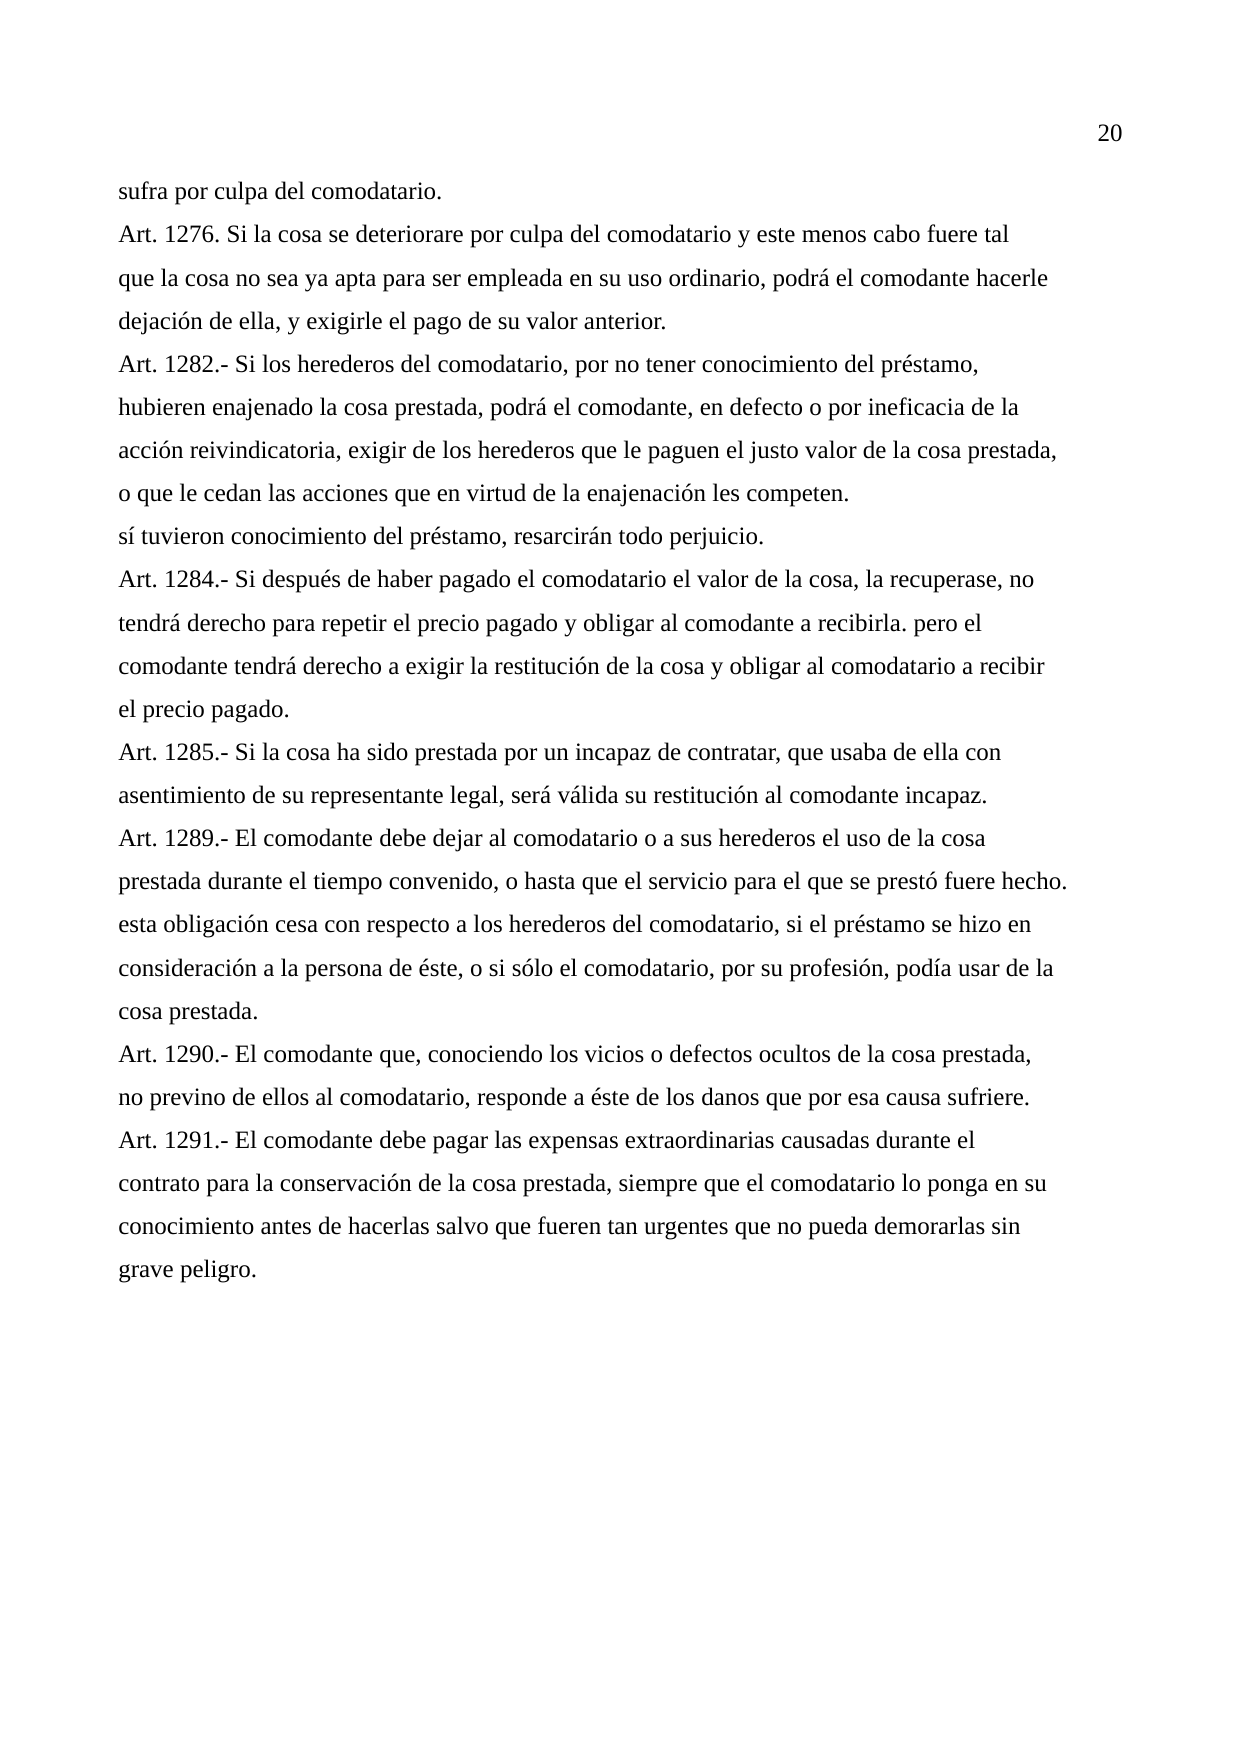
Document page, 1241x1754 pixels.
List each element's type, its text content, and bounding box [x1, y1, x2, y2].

text sí tuvieron conocimiento del préstamo, resarcirán todo perjuicio. [118, 521, 1122, 550]
text tendrá derecho para repetir el precio pagado y obligar al comodante a recibirla. pero el [118, 608, 1122, 636]
text Art. 1290.- El comodante que, conociendo los vicios o defectos ocultos de la cosa prestada, [118, 1039, 1122, 1068]
text el precio pagado. [118, 694, 1122, 723]
text prestada durante el tiempo convenido, o hasta que el servicio para el que se prestó fuere hecho. [118, 866, 1122, 895]
text Art. 1291.- El comodante debe pagar las expensas extraordinarias causadas durante el [118, 1125, 1122, 1154]
text hubieren enajenado la cosa prestada, podrá el comodante, en defecto o por ineficacia de la [118, 392, 1122, 421]
text Art. 1285.- Si la cosa ha sido prestada por un incapaz de contratar, que usaba de ella con [118, 737, 1122, 766]
text comodante tendrá derecho a exigir la restitución de la cosa y obligar al comodatario a recibir [118, 651, 1122, 679]
text o que le cedan las acciones que en virtud de la enajenación les competen. [118, 478, 1122, 507]
text conocimiento antes de hacerlas salvo que fueren tan urgentes que no pueda demorarlas sin [118, 1211, 1122, 1240]
text no previno de ellos al comodatario, responde a éste de los danos que por esa causa sufriere. [118, 1082, 1122, 1111]
text sufra por culpa del comodatario. [118, 176, 1122, 205]
text Art. 1282.- Si los herederos del comodatario, por no tener conocimiento del préstamo, [118, 349, 1122, 378]
text Art. 1284.- Si después de haber pagado el comodatario el valor de la cosa, la recuperase, no [118, 564, 1122, 593]
text acción reivindicatoria, exigir de los herederos que le paguen el justo valor de la cosa prestada, [118, 435, 1122, 464]
text grave peligro. [118, 1254, 1122, 1283]
text esta obligación cesa con respecto a los herederos del comodatario, si el préstamo se hizo en [118, 909, 1122, 938]
text consideración a la persona de éste, o si sólo el comodatario, por su profesión, podía usar de la [118, 953, 1122, 981]
text cosa prestada. [118, 996, 1122, 1024]
text Art. 1289.- El comodante debe dejar al comodatario o a sus herederos el uso de la cosa [118, 823, 1122, 852]
text contrato para la conservación de la cosa prestada, siempre que el comodatario lo ponga en su [118, 1168, 1122, 1197]
text que la cosa no sea ya apta para ser empleada en su uso ordinario, podrá el comodante hacerle [118, 263, 1122, 291]
text Art. 1276. Si la cosa se deteriorare por culpa del comodatario y este menos cabo fuere tal [118, 219, 1122, 248]
text dejación de ella, y exigirle el pago de su valor anterior. [118, 306, 1122, 334]
text asentimiento de su representante legal, será válida su restitución al comodante incapaz. [118, 780, 1122, 809]
